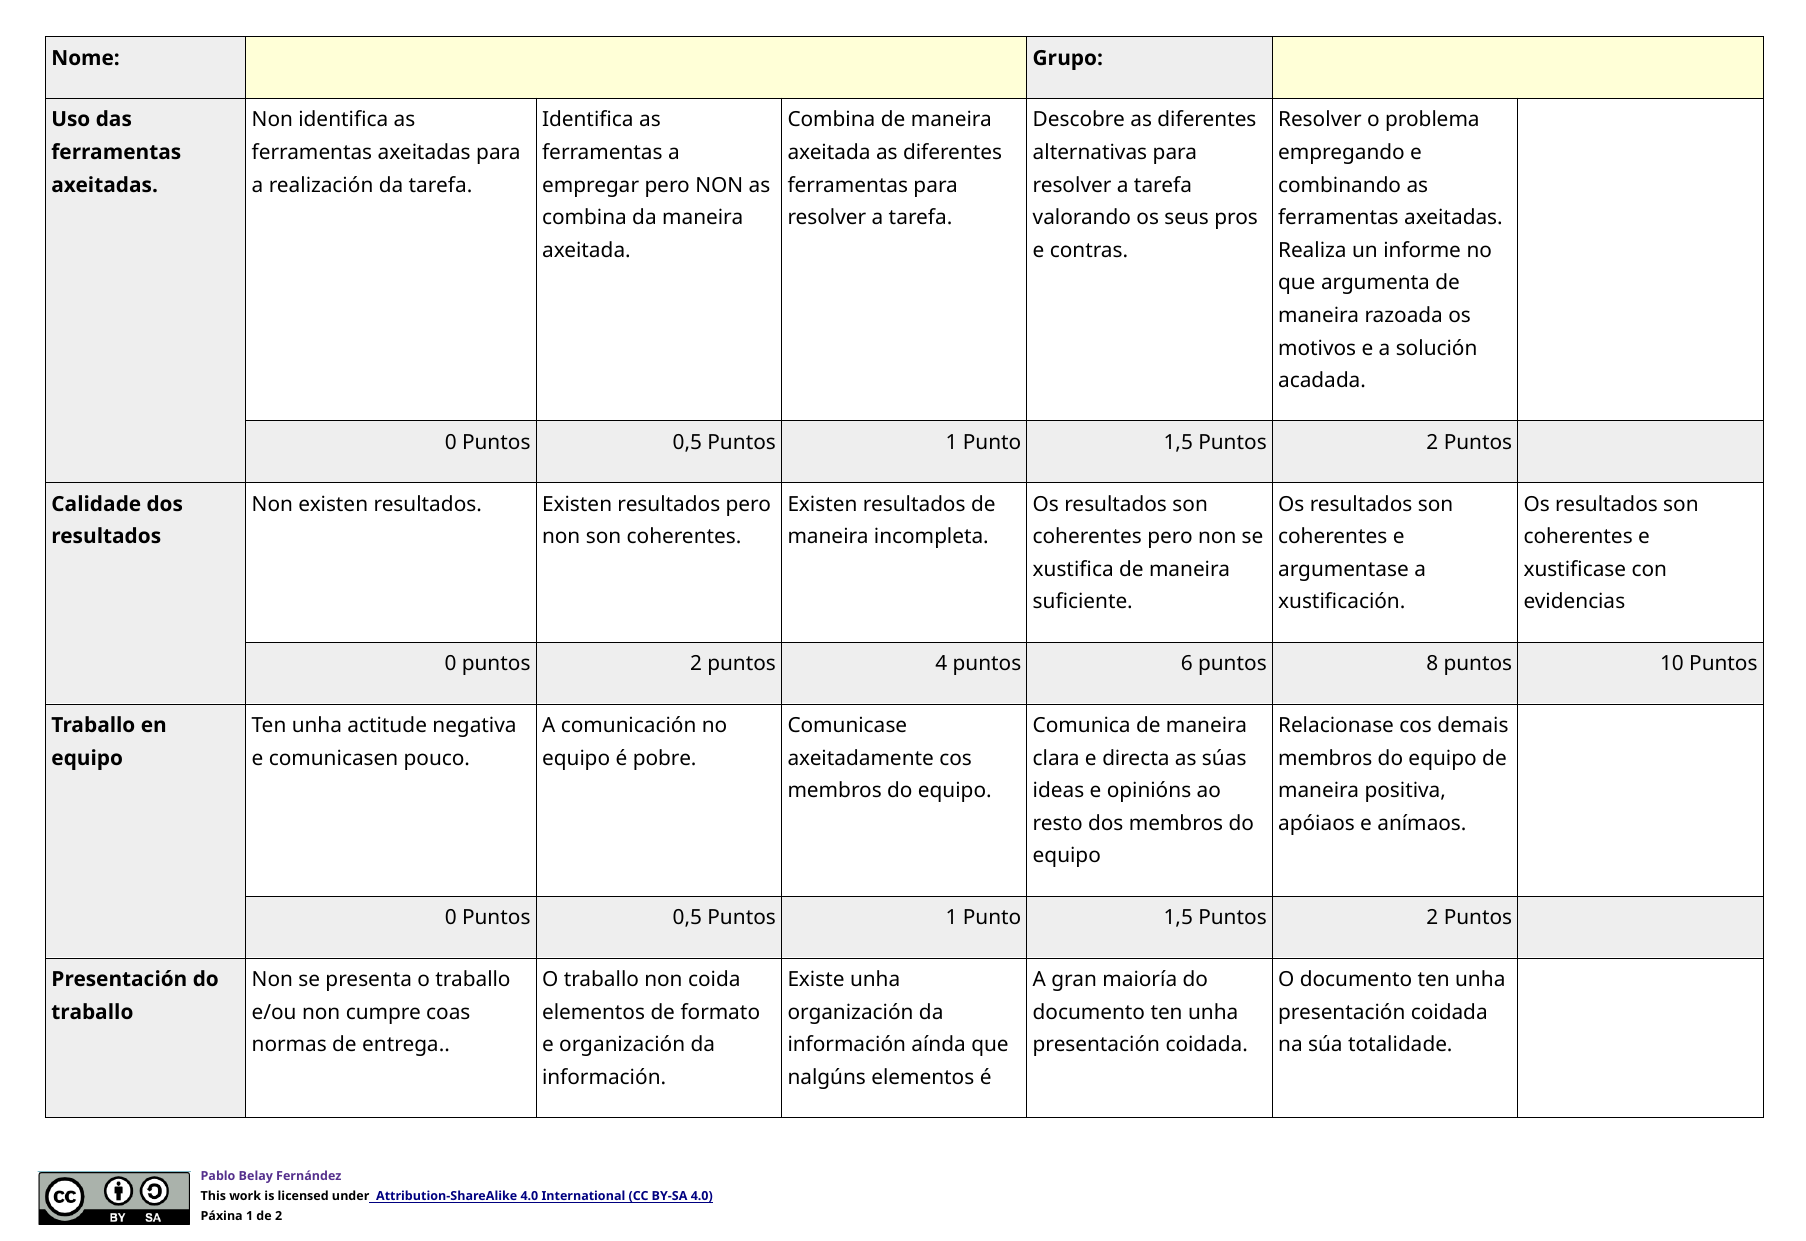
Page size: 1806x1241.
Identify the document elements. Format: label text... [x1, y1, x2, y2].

table_cell O traballo non coida elementos de formato e organización da información. [537, 959, 781, 1117]
table_header Grupo: [1027, 37, 1272, 98]
table_cell A gran maioría do documento ten unha presentación coidada. [1027, 959, 1272, 1117]
table_cell [1518, 99, 1763, 420]
table_cell Comunicase axeitadamente cos membros do equipo. [782, 705, 1026, 896]
table_cell 2 puntos [537, 643, 781, 703]
table_cell Combina de maneira axeitada as diferentes ferramentas para resolver a tarefa. [782, 99, 1026, 420]
table_cell 2 Puntos [1273, 421, 1517, 482]
table_cell 6 puntos [1027, 643, 1272, 703]
table_cell Resolver o problema empregando e combinando as ferramentas axeitadas. Realiza un informe no que argumenta de maneira razoada os motivos e a solución acadada. [1273, 99, 1517, 420]
table_cell Os resultados son coherentes e xustificase con evidencias [1518, 483, 1763, 642]
table_cell Presentación do traballo [46, 959, 245, 1117]
table_cell 10 Puntos [1518, 643, 1763, 703]
table_cell Os resultados son coherentes pero non se xustifica de maneira suficiente. [1027, 483, 1272, 642]
table_cell 2 Puntos [1273, 897, 1517, 957]
table_cell A comunicación no equipo é pobre. [537, 705, 781, 896]
table_cell O documento ten unha presentación coidada na súa totalidade. [1273, 959, 1517, 1117]
table_cell 1,5 Puntos [1027, 897, 1272, 957]
table_cell 0 puntos [246, 643, 536, 703]
table_cell Traballo en equipo [46, 705, 245, 957]
table_cell Existen resultados pero non son coherentes. [537, 483, 781, 642]
table_header Nome: [46, 37, 245, 98]
table_cell Non existen resultados. [246, 483, 536, 642]
table_cell 0,5 Puntos [537, 897, 781, 957]
table_cell Uso das ferramentas axeitadas. [46, 99, 245, 482]
table_cell Os resultados son coherentes e argumentase a xustificación. [1273, 483, 1517, 642]
table_cell Identifica as ferramentas a empregar pero NON as combina da maneira axeitada. [537, 99, 781, 420]
table_cell Comunica de maneira clara e directa as súas ideas e opinións ao resto dos membros do equipo [1027, 705, 1272, 896]
table_cell Existe unha organización da información aínda que nalgúns elementos é [782, 959, 1026, 1117]
picture [37, 1170, 191, 1227]
table_cell 1 Punto [782, 421, 1026, 482]
table_cell [1518, 959, 1763, 1117]
table_cell 4 puntos [782, 643, 1026, 703]
table_header [1273, 37, 1763, 98]
table_cell [1518, 705, 1763, 896]
table_cell [1518, 421, 1763, 482]
table_cell Non identifica as ferramentas axeitadas para a realización da tarefa. [246, 99, 536, 420]
table_cell Calidade dos resultados [46, 483, 245, 703]
table_header [246, 37, 1026, 98]
table_cell 0 Puntos [246, 897, 536, 957]
table_cell Descobre as diferentes alternativas para resolver a tarefa valorando os seus pros e contras. [1027, 99, 1272, 420]
table_cell 0 Puntos [246, 421, 536, 482]
table_cell Non se presenta o traballo e/ou non cumpre coas normas de entrega.. [246, 959, 536, 1117]
table_cell 1,5 Puntos [1027, 421, 1272, 482]
table_cell Relacionase cos demais membros do equipo de maneira positiva, apóiaos e anímaos. [1273, 705, 1517, 896]
table_cell Ten unha actitude negativa e comunicasen pouco. [246, 705, 536, 896]
table_cell 0,5 Puntos [537, 421, 781, 482]
table_cell 8 puntos [1273, 643, 1517, 703]
table_cell 1 Punto [782, 897, 1026, 957]
table_cell [1518, 897, 1763, 957]
table_cell Existen resultados de maneira incompleta. [782, 483, 1026, 642]
